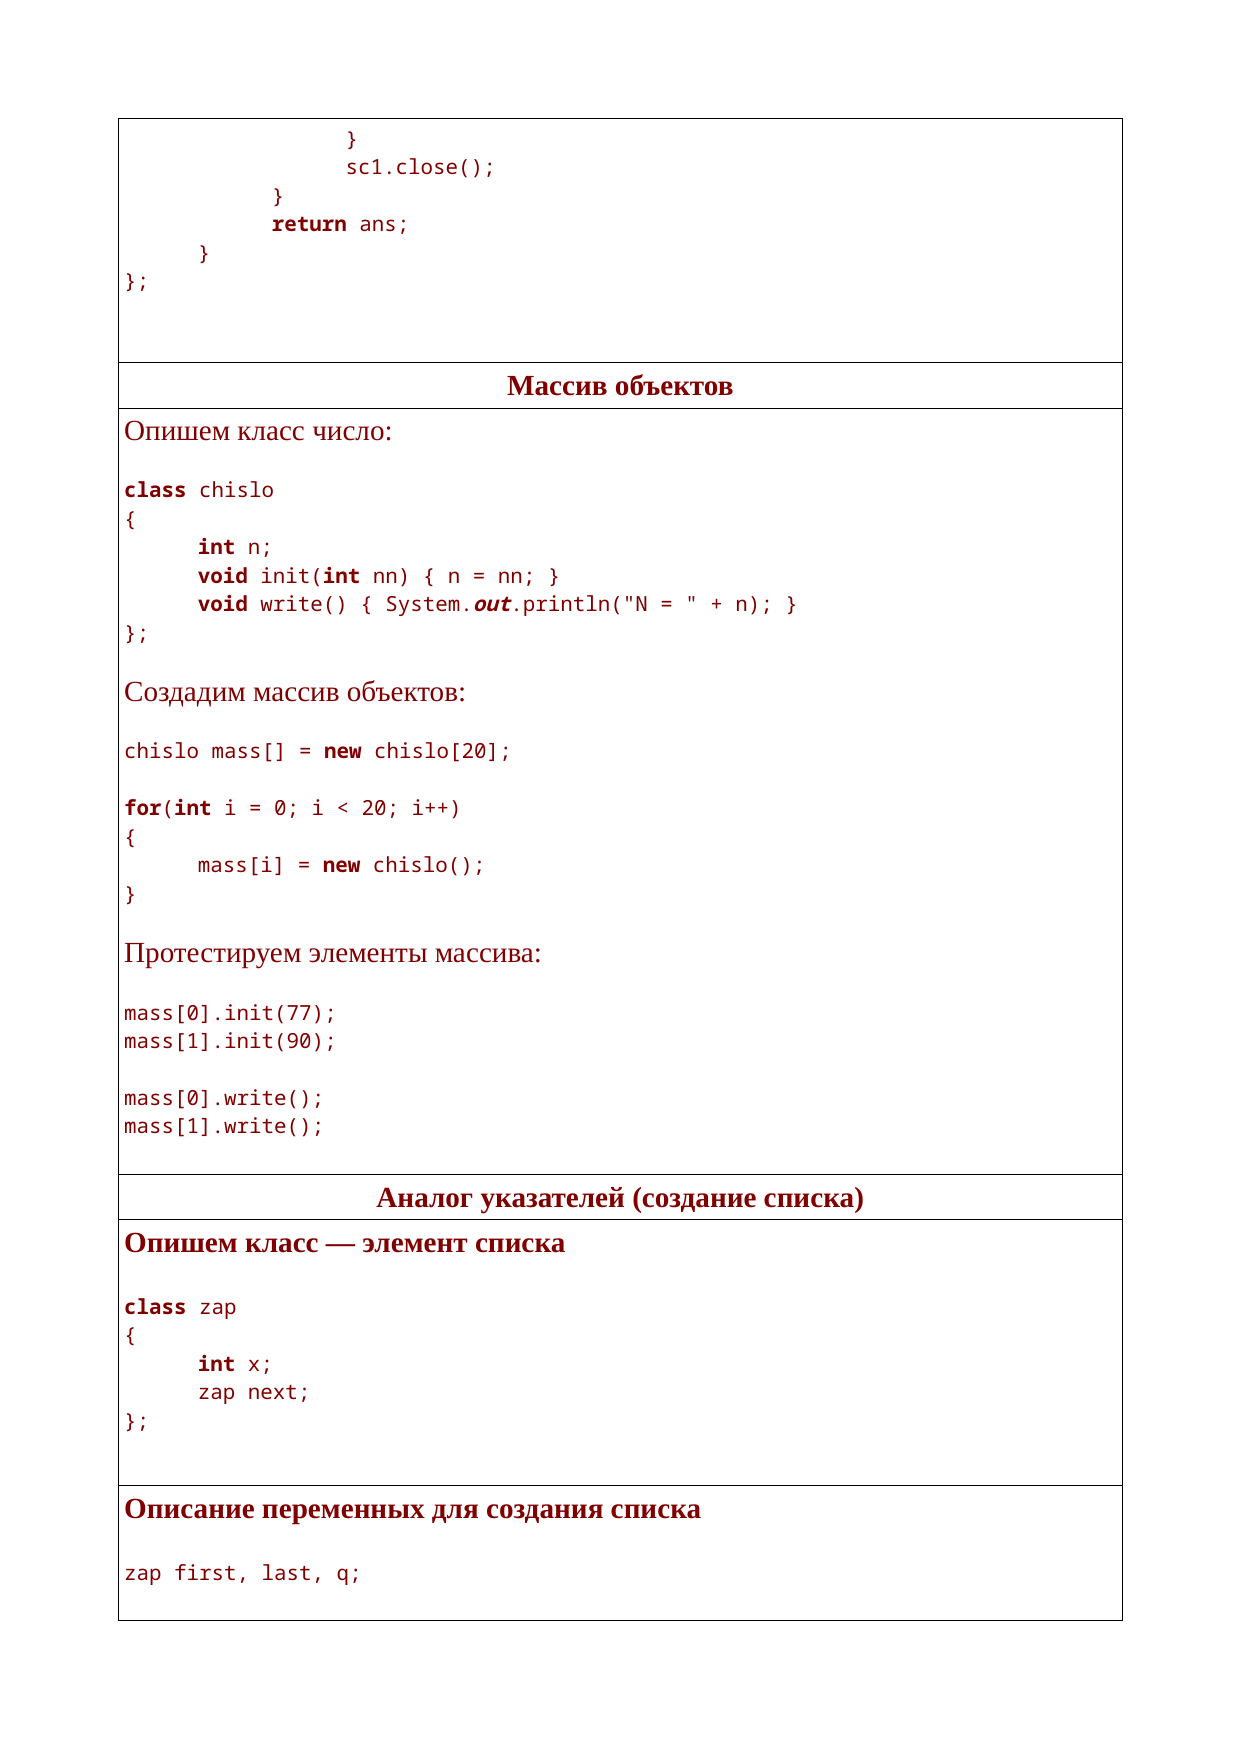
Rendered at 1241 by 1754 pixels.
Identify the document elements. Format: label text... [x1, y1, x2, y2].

table_cell Аналог указателей (создание списка) [119, 1175, 1122, 1219]
table_cell Массив объектов [119, 363, 1122, 407]
table_cell Опишем класс — элемент списка class zap { int x; zap next; }; [119, 1220, 1122, 1485]
table_cell Описание переменных для создания списка zap first, last, q; [119, 1486, 1122, 1620]
table_cell } sc1.close(); } return ans; } }; [119, 119, 1122, 362]
table_cell Опишем класс число: class chislo { int n; void init(int nn) { n = nn; } void write() { System.out.println("N = " + n); } }; Создадим массив объектов: chislo mass[] = new chislo[20]; for(int i = 0; i < 20; i++) { mass[i] = new chislo(); } Протестируем элементы массива: mass[0].init(77); mass[1].init(90); mass[0].write(); mass[1].write(); [119, 409, 1122, 1174]
